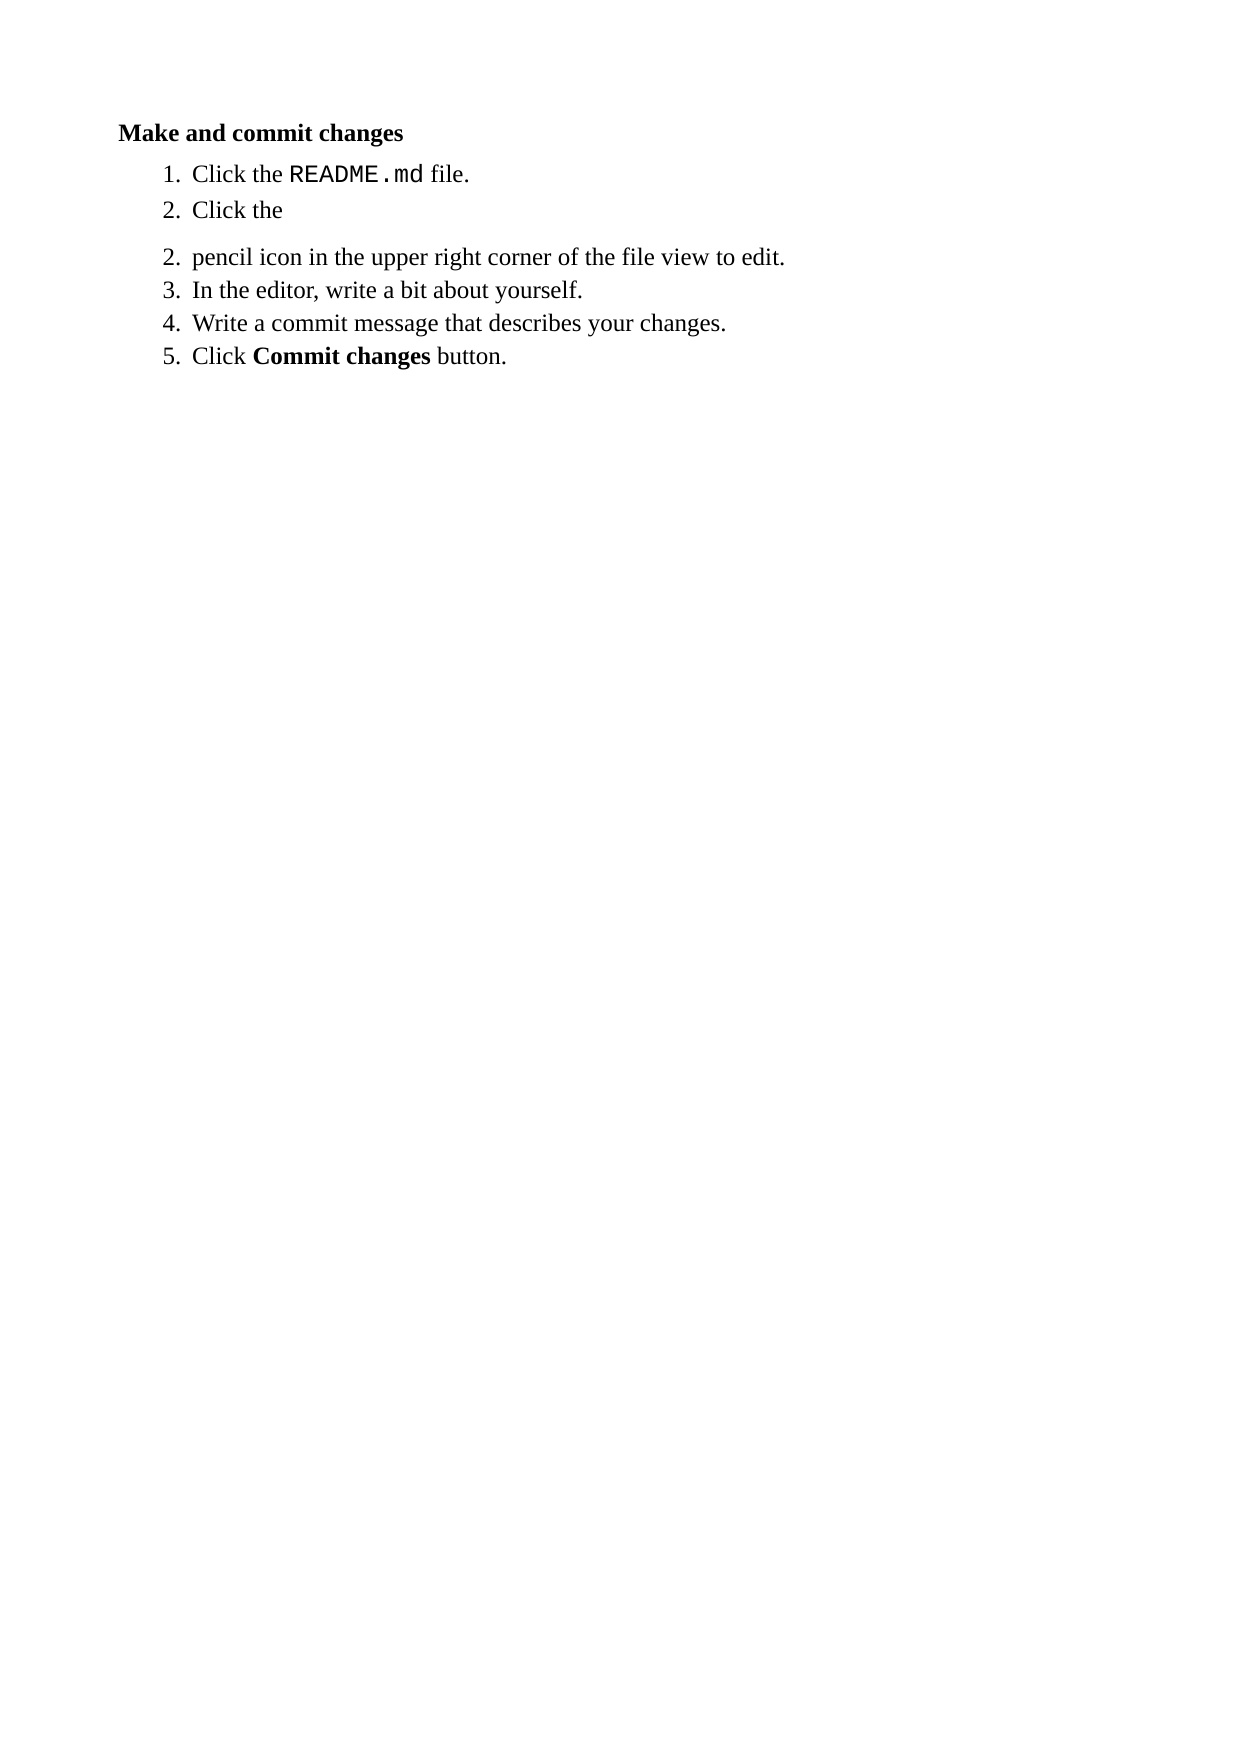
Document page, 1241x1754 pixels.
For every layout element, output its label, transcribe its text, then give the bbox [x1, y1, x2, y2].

list Click the README.md file. [162, 159, 1122, 190]
list In the editor, write a bit about yourself. [162, 275, 1122, 304]
subtitle Make and commit changes [118, 118, 1122, 147]
list Write a commit message that describes your changes. [162, 308, 1122, 337]
list Click the [162, 195, 1122, 223]
list pencil icon in the upper right corner of the file view to edit. [162, 242, 1122, 271]
list Click Commit changes button. [162, 341, 1122, 370]
